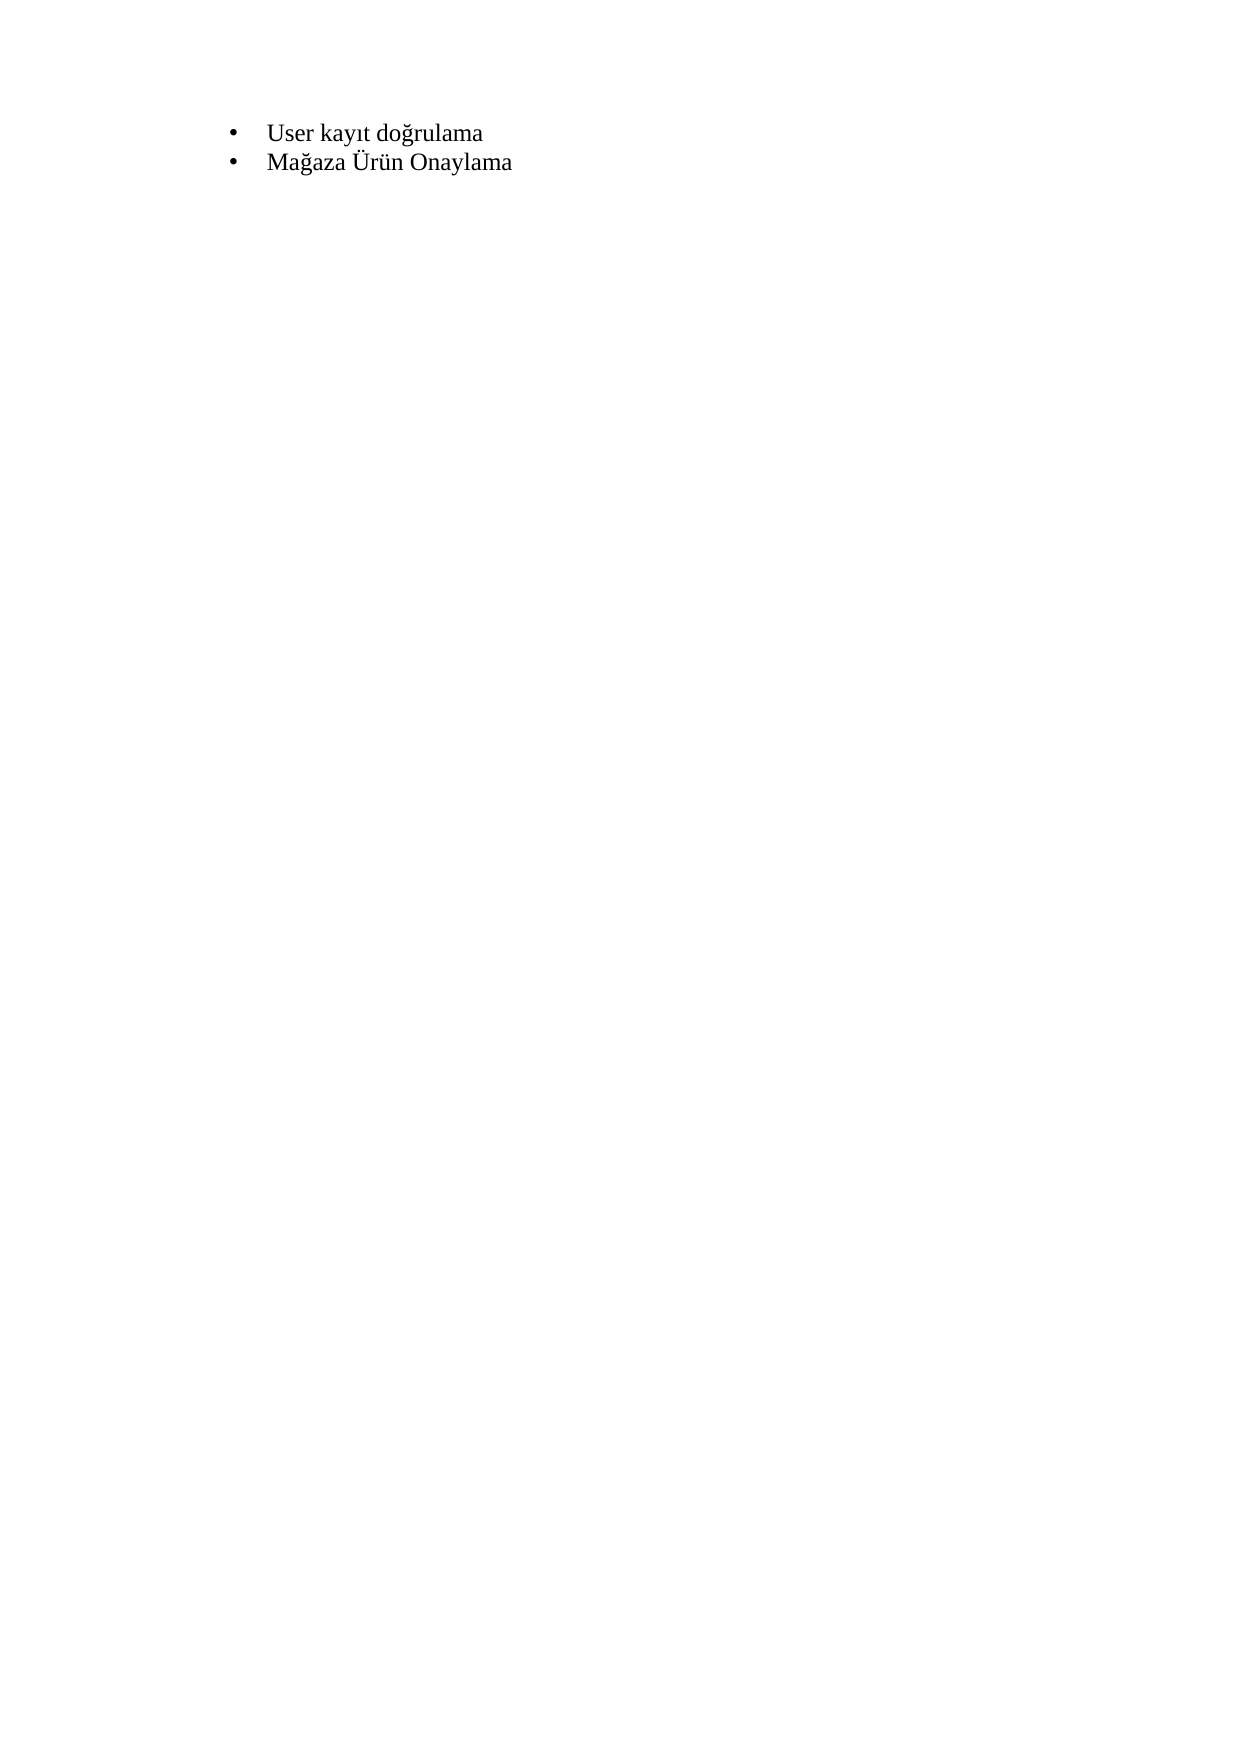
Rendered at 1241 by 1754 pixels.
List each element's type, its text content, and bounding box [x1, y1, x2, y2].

list Mağaza Ürün Onaylama [229, 147, 1122, 176]
list User kayıt doğrulama [229, 118, 1122, 147]
